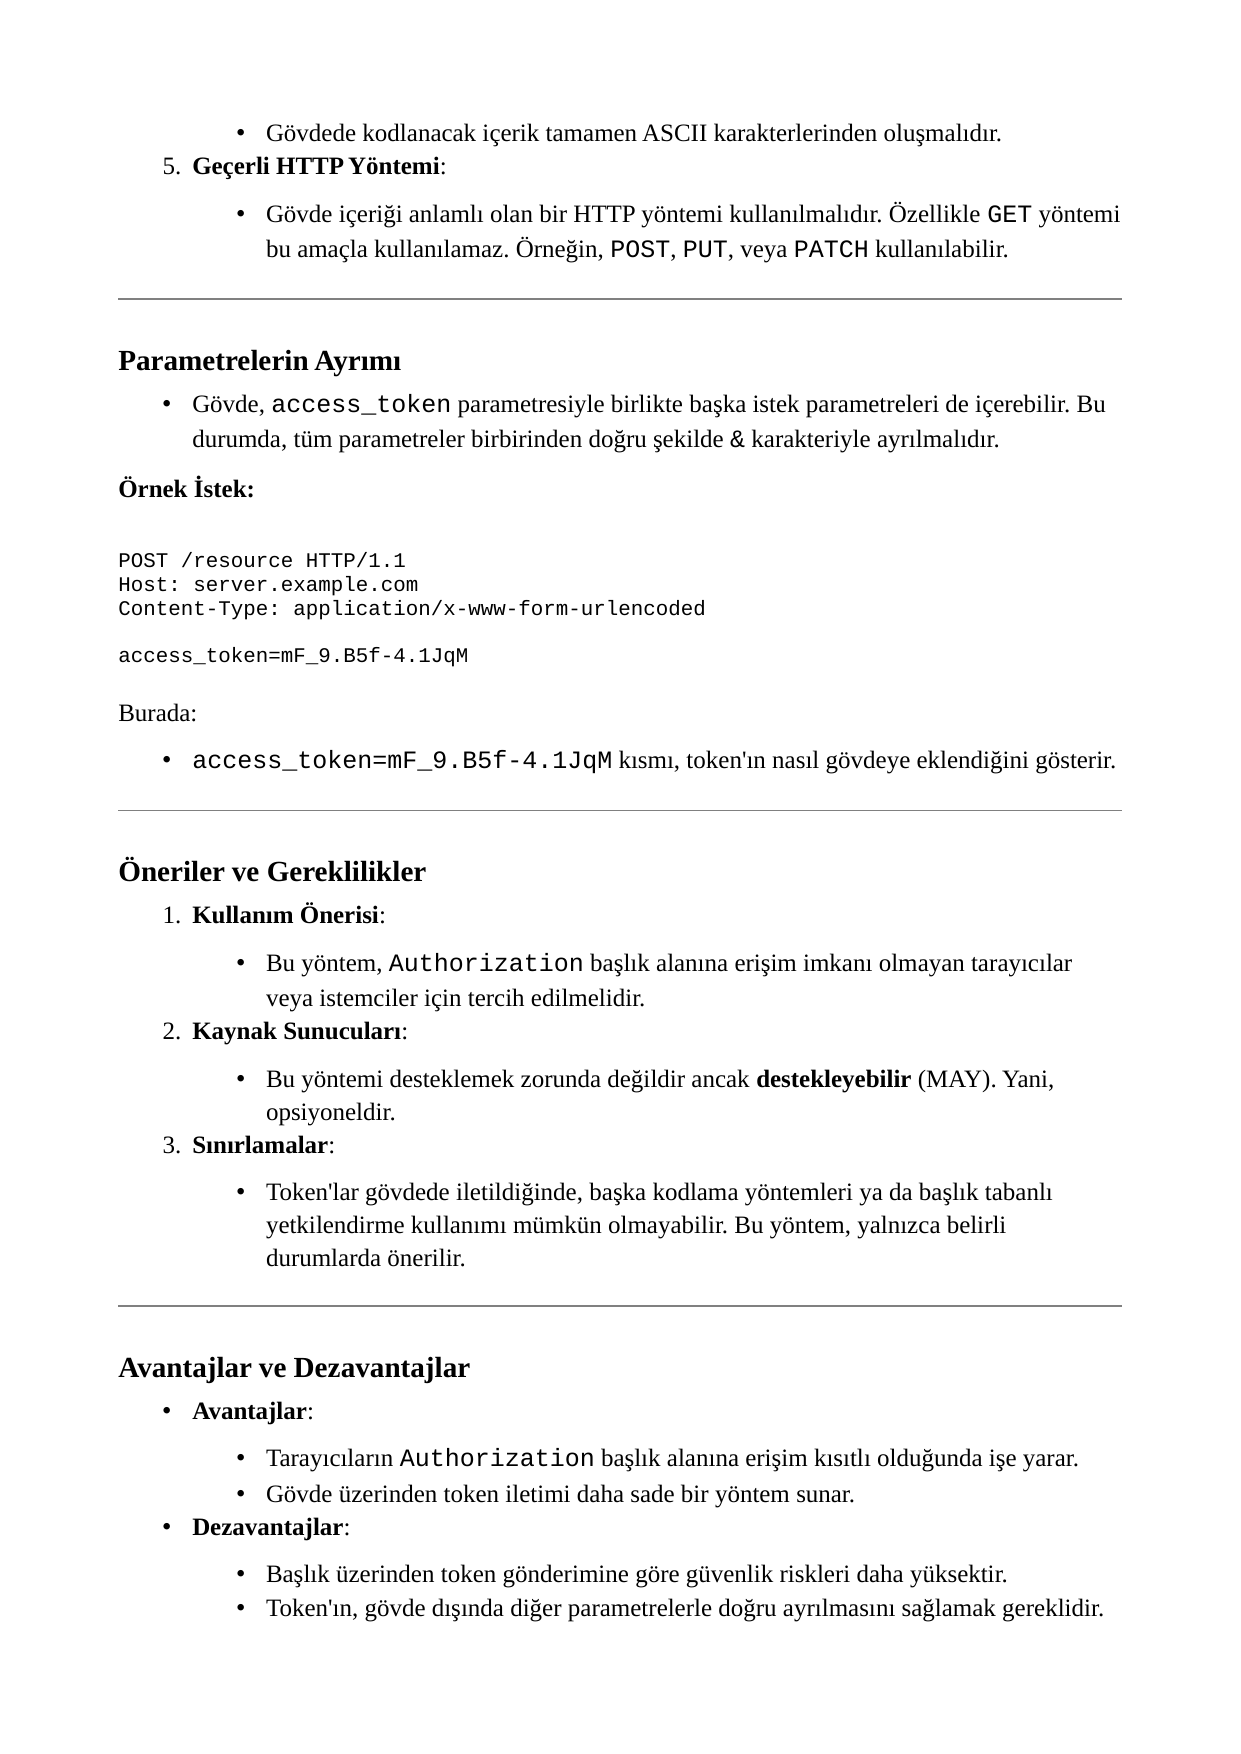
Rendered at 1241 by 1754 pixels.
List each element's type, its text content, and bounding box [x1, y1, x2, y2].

list Gövde üzerinden token iletimi daha sade bir yöntem sunar. [236, 1479, 1122, 1508]
list Bu yöntem, Authorization başlık alanına erişim imkanı olmayan tarayıcılar veya istemciler için tercih edilmelidir. [236, 948, 1122, 1012]
text Host: server.example.com [118, 574, 1122, 597]
list Gövde, access_token parametresiyle birlikte başka istek parametreleri de içerebilir. Bu durumda, tüm parametreler birbirinden doğru şekilde & karakteriyle ayrılmalıdır. [162, 389, 1122, 455]
list Sınırlamalar: [162, 1130, 1122, 1158]
list Token'ın, gövde dışında diğer parametrelerle doğru ayrılmasını sağlamak gereklidir. [236, 1593, 1122, 1621]
subtitle Öneriler ve Gereklilikler [118, 854, 1122, 888]
text Content-Type: application/x-www-form-urlencoded [118, 597, 1122, 621]
list Başlık üzerinden token gönderimine göre güvenlik riskleri daha yüksektir. [236, 1559, 1122, 1588]
list Avantajlar: [162, 1396, 1122, 1425]
list Token'lar gövdede iletildiğinde, başka kodlama yöntemleri ya da başlık tabanlı yetkilendirme kullanımı mümkün olmayabilir. Bu yöntem, yalnızca belirli durumlarda önerilir. [236, 1177, 1122, 1272]
list Bu yöntemi desteklemek zorunda değildir ancak destekleyebilir (MAY). Yani, opsiyoneldir. [236, 1064, 1122, 1126]
text POST /resource HTTP/1.1 [118, 550, 1122, 574]
subtitle Avantajlar ve Dezavantajlar [118, 1350, 1122, 1383]
list access_token=mF_9.B5f-4.1JqM kısmı, token'ın nasıl gövdeye eklendiğini gösterir. [162, 746, 1122, 776]
list Tarayıcıların Authorization başlık alanına erişim kısıtlı olduğunda işe yarar. [236, 1443, 1122, 1474]
subtitle Parametrelerin Ayrımı [118, 343, 1122, 376]
list Geçerli HTTP Yöntemi: [162, 151, 1122, 180]
text access_token=mF_9.B5f-4.1JqM [118, 645, 1122, 668]
list Dezavantajlar: [162, 1512, 1122, 1541]
text Burada: [118, 698, 1122, 727]
list Gövde içeriği anlamlı olan bir HTTP yöntemi kullanılmalıdır. Özellikle GET yöntemi bu amaçla kullanılamaz. Örneğin, POST, PUT, veya PATCH kullanılabilir. [236, 199, 1122, 265]
list Kaynak Sunucuları: [162, 1016, 1122, 1045]
list Kullanım Önerisi: [162, 900, 1122, 929]
list Gövdede kodlanacak içerik tamamen ASCII karakterlerinden oluşmalıdır. [236, 118, 1122, 147]
text Örnek İstek: [118, 474, 1122, 503]
